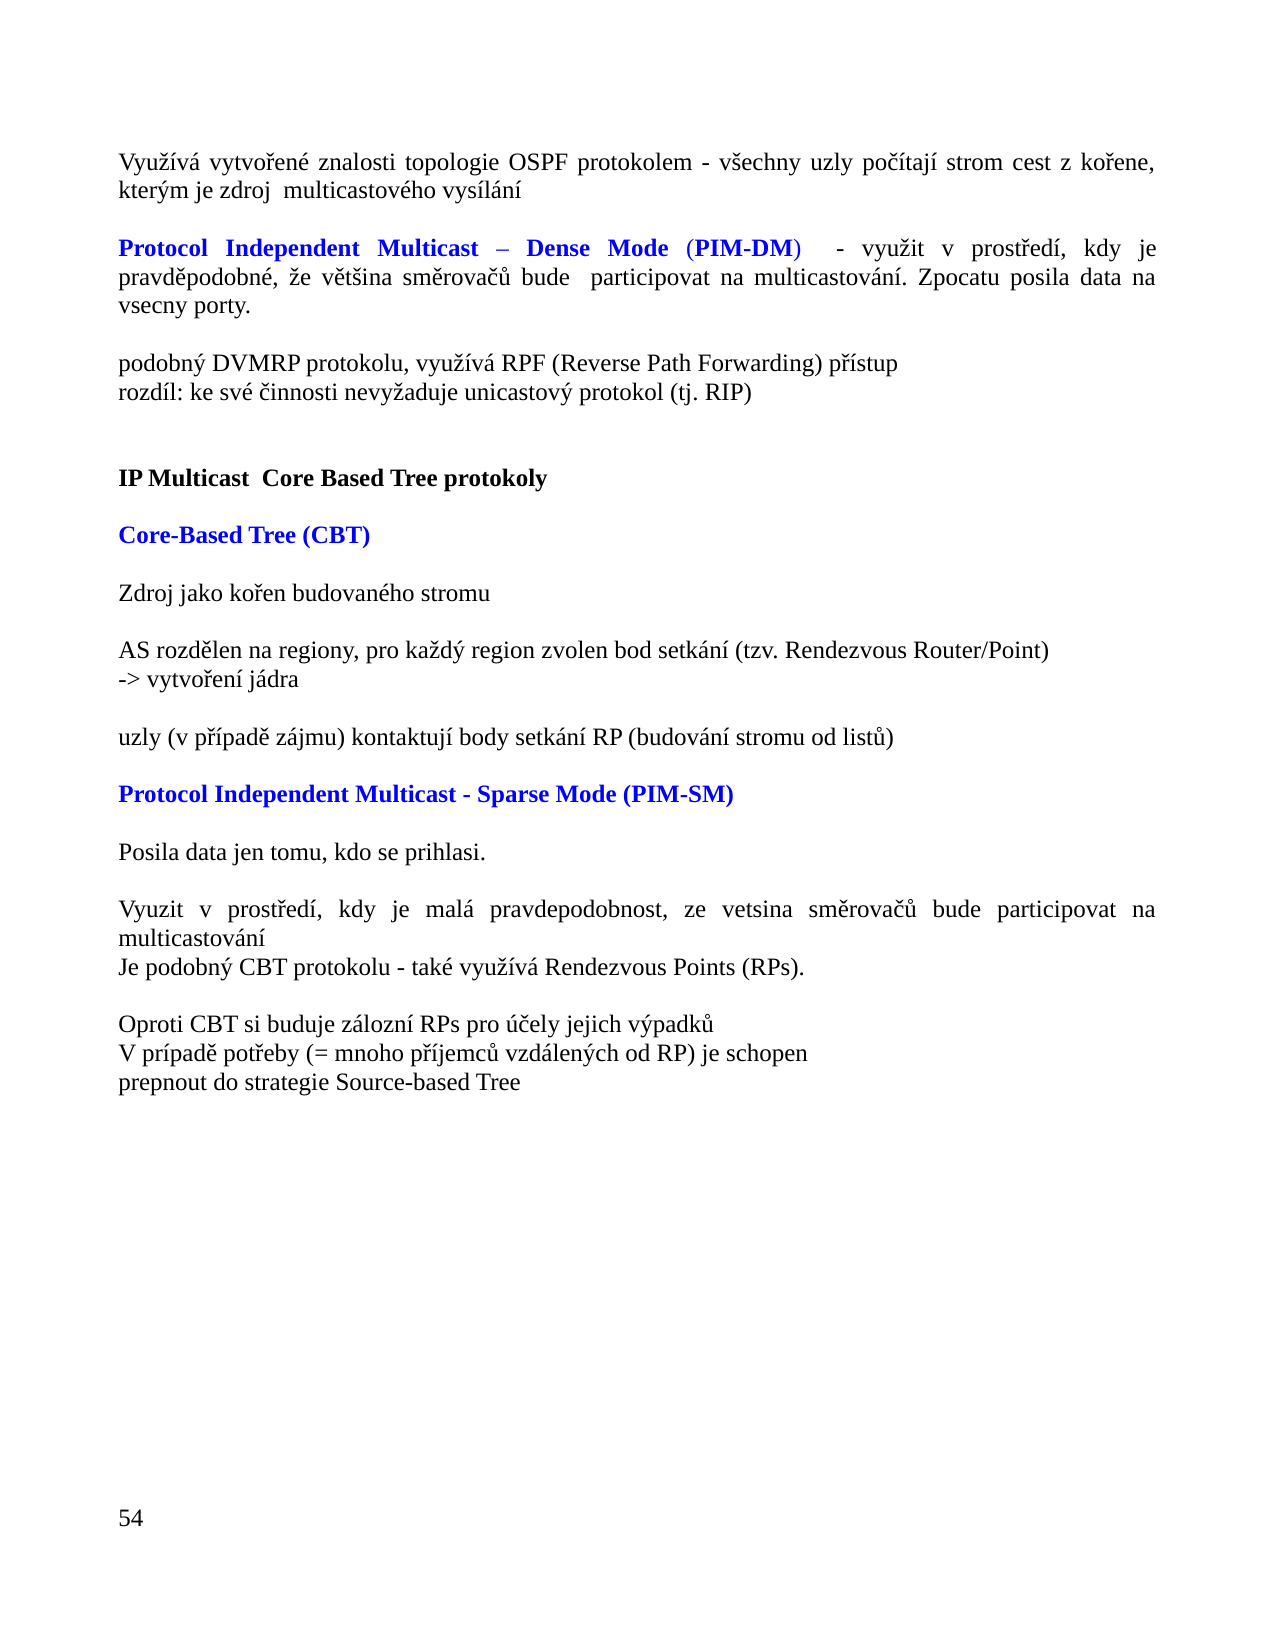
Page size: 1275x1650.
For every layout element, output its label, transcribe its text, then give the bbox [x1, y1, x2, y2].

text AS rozdělen na regiony, pro každý region zvolen bod setkání (tzv. Rendezvous Router/Point) [118, 636, 1157, 664]
text IP Multicast Core Based Tree protokoly [118, 463, 1157, 492]
text Zdroj jako kořen budovaného stromu [118, 578, 1157, 607]
text Vyuzit v prostředí, kdy je malá pravdepodobnost, ze vetsina směrovačů bude participovat na multicastování [118, 894, 1157, 952]
text Je podobný CBT protokolu - také využívá Rendezvous Points (RPs). [118, 952, 1157, 981]
text rozdíl: ke své činnosti nevyžaduje unicastový protokol (tj. RIP) [118, 377, 1157, 406]
text Oproti CBT si buduje zálozní RPs pro účely jejich výpadků [118, 1009, 1157, 1038]
text prepnout do strategie Source-based Tree [118, 1067, 1157, 1096]
text Core-Based Tree (CBT) [118, 521, 1157, 549]
text Protocol Independent Multicast – Dense Mode (PIM-DM) - využit v prostředí, kdy je pravděpodobné, že většina směrovačů bude participovat na multicastování. Zpocatu posila data na vsecny porty. [118, 233, 1157, 319]
text podobný DVMRP protokolu, využívá RPF (Reverse Path Forwarding) přístup [118, 348, 1157, 377]
text Využívá vytvořené znalosti topologie OSPF protokolem - všechny uzly počítají strom cest z kořene, kterým je zdroj multicastového vysílání [118, 147, 1157, 204]
text V prípadě potřeby (= mnoho příjemců vzdálených od RP) je schopen [118, 1038, 1157, 1067]
text -> vytvoření jádra [118, 664, 1157, 693]
text uzly (v případě zájmu) kontaktují body setkání RP (budování stromu od listů) [118, 722, 1157, 751]
text Protocol Independent Multicast - Sparse Mode (PIM-SM) [118, 779, 1157, 808]
text Posila data jen tomu, kdo se prihlasi. [118, 837, 1157, 866]
